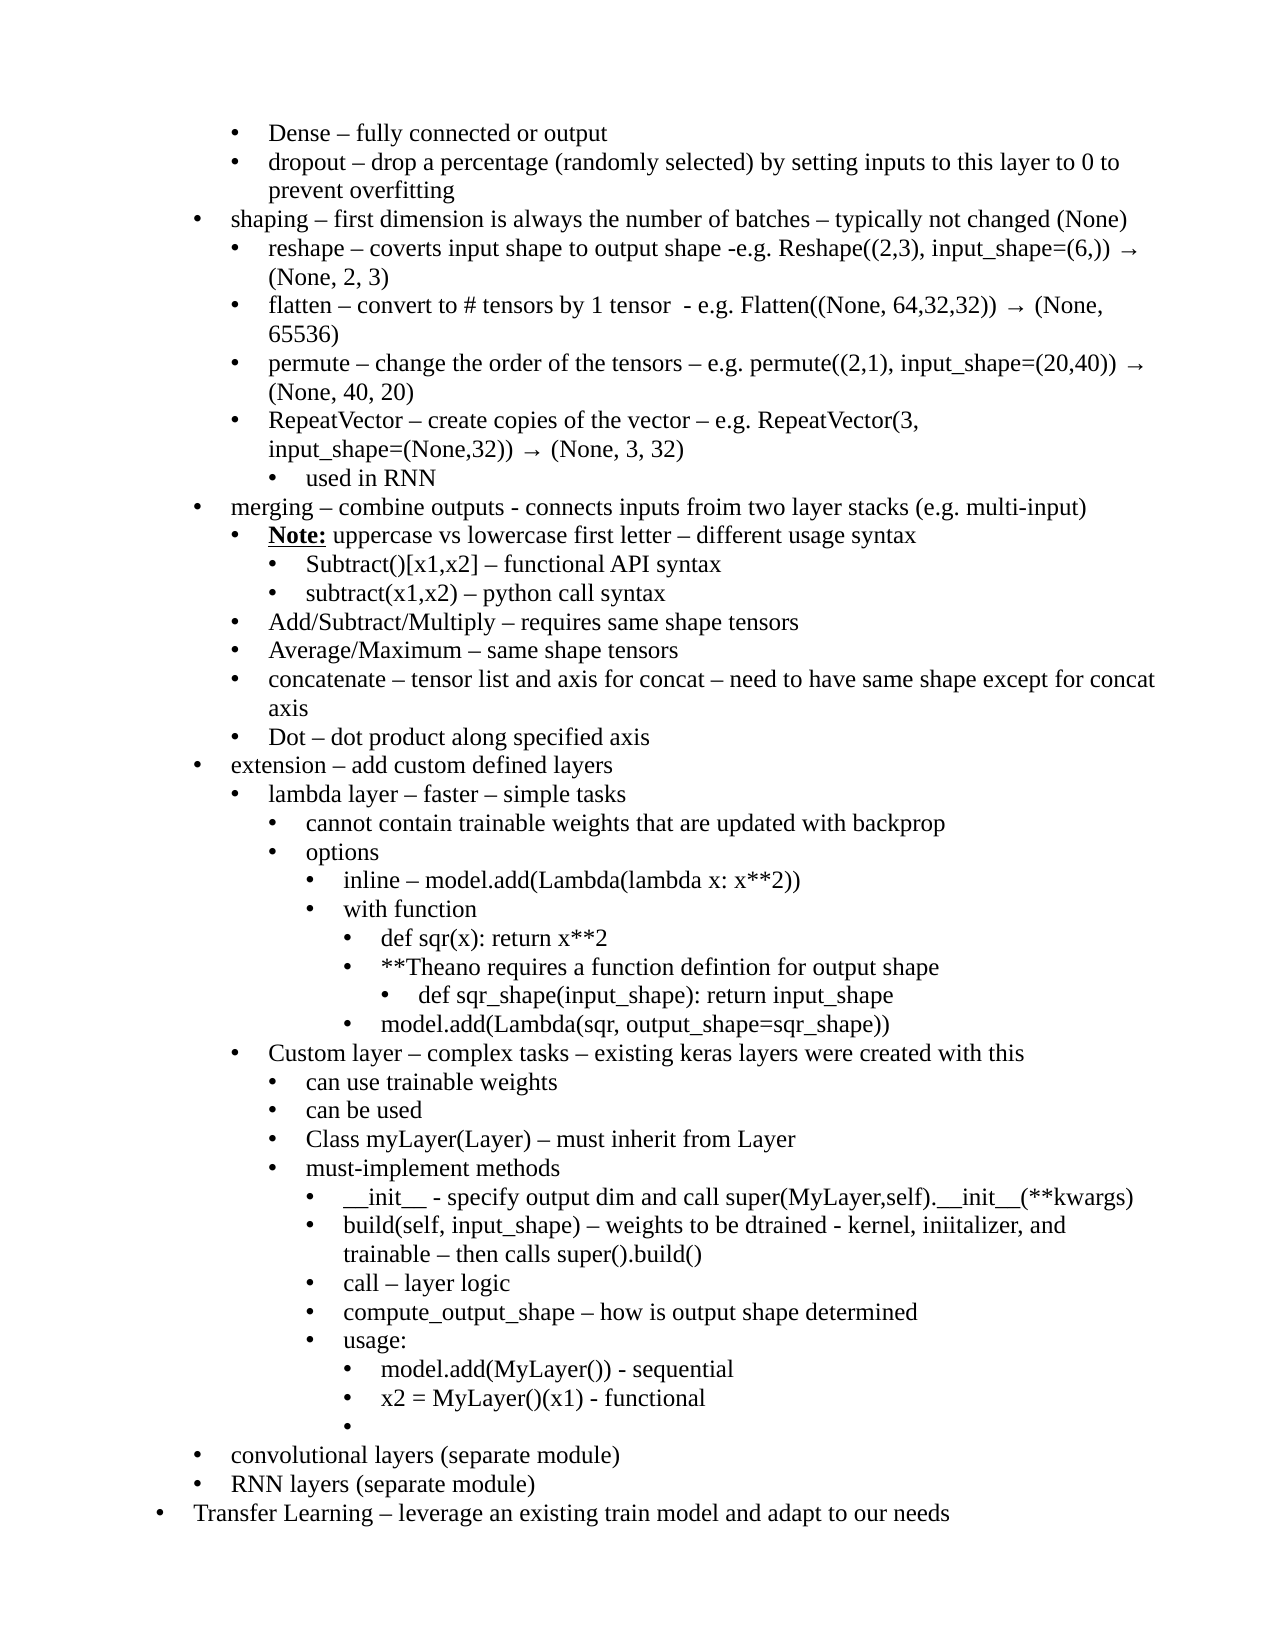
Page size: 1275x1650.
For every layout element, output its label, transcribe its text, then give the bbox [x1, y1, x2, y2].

list model.add(Lambda(sqr, output_shape=sqr_shape)) [343, 1009, 1157, 1038]
list inline – model.add(Lambda(lambda x: x**2)) [306, 866, 1157, 894]
list can be used [268, 1096, 1157, 1124]
list Custom layer – complex tasks – existing keras layers were created with this [231, 1038, 1157, 1067]
list usage: [306, 1326, 1157, 1354]
list concatenate – tensor list and axis for concat – need to have same shape except for concat axis [231, 664, 1157, 722]
list permute – change the order of the tensors – e.g. permute((2,1), input_shape=(20,40)) → (None, 40, 20) [231, 348, 1157, 406]
list compute_output_shape – how is output shape determined [306, 1297, 1157, 1326]
list **Theano requires a function defintion for output shape [343, 952, 1157, 981]
list Class myLayer(Layer) – must inherit from Layer [268, 1124, 1157, 1153]
list Dense – fully connected or output [231, 118, 1157, 147]
list dropout – drop a percentage (randomly selected) by setting inputs to this layer to 0 to prevent overfitting [231, 147, 1157, 204]
list RNN layers (separate module) [193, 1469, 1157, 1498]
list Add/Subtract/Multiply – requires same shape tensors [231, 607, 1157, 636]
list convolutional layers (separate module) [193, 1441, 1157, 1469]
list used in RNN [268, 463, 1157, 492]
list RepeatVector – create copies of the vector – e.g. RepeatVector(3, input_shape=(None,32)) → (None, 3, 32) [231, 406, 1157, 463]
list build(self, input_shape) – weights to be dtrained - kernel, iniitalizer, and trainable – then calls super().build() [306, 1211, 1157, 1268]
list model.add(MyLayer()) - sequential [343, 1354, 1157, 1383]
list Dot – dot product along specified axis [231, 722, 1157, 751]
list can use trainable weights [268, 1067, 1157, 1096]
list cannot contain trainable weights that are updated with backprop [268, 808, 1157, 837]
list Subtract()[x1,x2] – functional API syntax [268, 549, 1157, 578]
list def sqr(x): return x**2 [343, 923, 1157, 952]
list subtract(x1,x2) – python call syntax [268, 578, 1157, 607]
list reshape – coverts input shape to output shape -e.g. Reshape((2,3), input_shape=(6,)) → (None, 2, 3) [231, 233, 1157, 291]
list Transfer Learning – leverage an existing train model and adapt to our needs [156, 1498, 1157, 1527]
list __init__ - specify output dim and call super(MyLayer,self).__init__(**kwargs) [306, 1182, 1157, 1211]
list Note: uppercase vs lowercase first letter – different usage syntax [231, 521, 1157, 549]
list Average/Maximum – same shape tensors [231, 636, 1157, 664]
list def sqr_shape(input_shape): return input_shape [381, 981, 1157, 1009]
list call – layer logic [306, 1268, 1157, 1297]
list options [268, 837, 1157, 866]
list must-implement methods [268, 1153, 1157, 1182]
list lambda layer – faster – simple tasks [231, 779, 1157, 808]
list merging – combine outputs - connects inputs froim two layer stacks (e.g. multi-input) [193, 492, 1157, 521]
list extension – add custom defined layers [193, 751, 1157, 779]
list shaping – first dimension is always the number of batches – typically not changed (None) [193, 204, 1157, 233]
list flatten – convert to # tensors by 1 tensor - e.g. Flatten((None, 64,32,32)) → (None, 65536) [231, 291, 1157, 348]
list x2 = MyLayer()(x1) - functional [343, 1383, 1157, 1412]
list with function [306, 894, 1157, 923]
